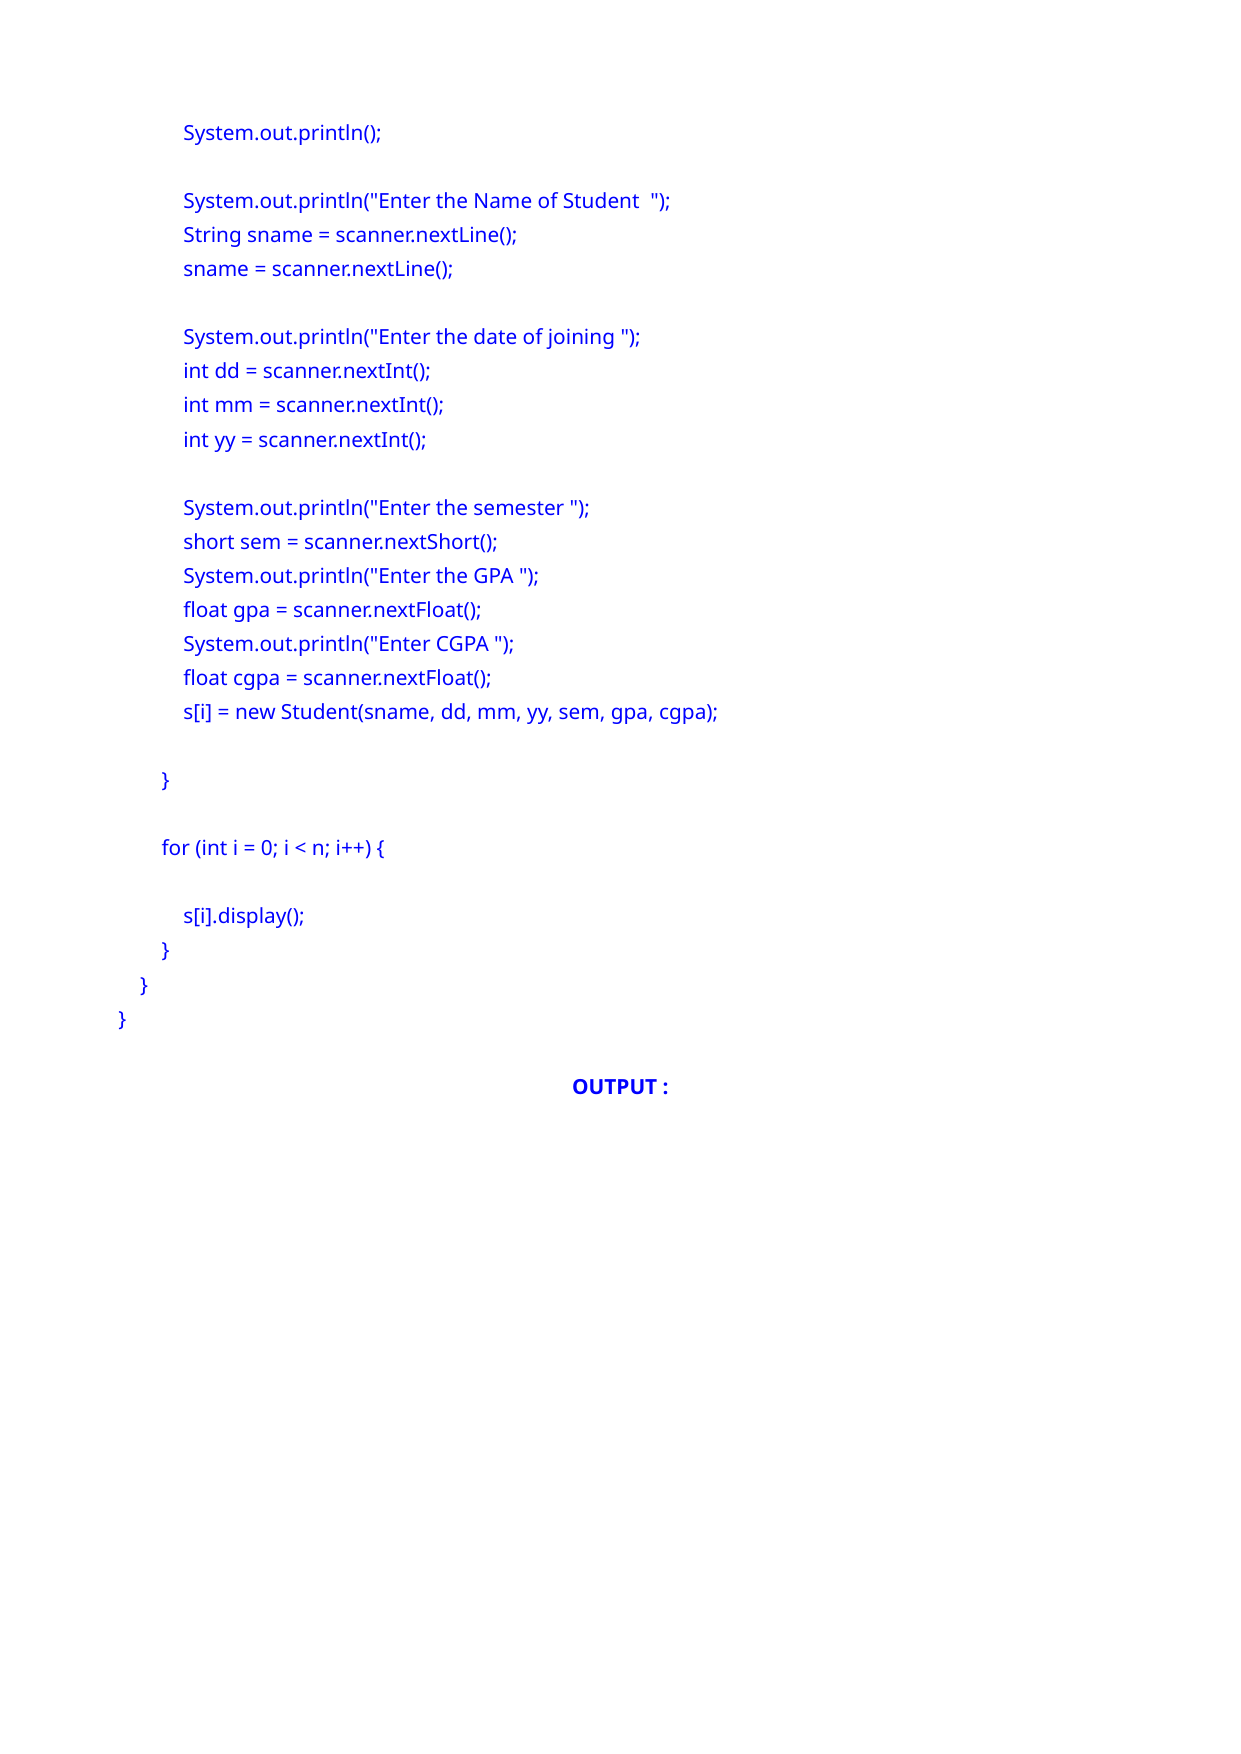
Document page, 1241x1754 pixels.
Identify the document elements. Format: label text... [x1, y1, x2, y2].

text float gpa = scanner.nextFloat(); [118, 595, 1122, 623]
text System.out.println("Enter the semester "); [118, 493, 1122, 521]
text } [118, 765, 1122, 794]
text System.out.println(); [118, 118, 1122, 147]
text } [118, 970, 1122, 998]
text System.out.println("Enter CGPA "); [118, 629, 1122, 657]
text short sem = scanner.nextShort(); [118, 527, 1122, 555]
text String sname = scanner.nextLine(); [118, 220, 1122, 249]
text System.out.println("Enter the date of joining "); [118, 322, 1122, 351]
text s[i] = new Student(sname, dd, mm, yy, sem, gpa, cgpa); [118, 697, 1122, 726]
text } [118, 936, 1122, 964]
text System.out.println("Enter the GPA "); [118, 561, 1122, 589]
text } [118, 1004, 1122, 1032]
text int mm = scanner.nextInt(); [118, 391, 1122, 419]
text float cgpa = scanner.nextFloat(); [118, 663, 1122, 692]
text s[i].display(); [118, 902, 1122, 930]
text OUTPUT : [118, 1072, 1122, 1100]
text sname = scanner.nextLine(); [118, 254, 1122, 283]
text System.out.println("Enter the Name of Student "); [118, 186, 1122, 215]
text for (int i = 0; i < n; i++) { [118, 833, 1122, 862]
text int dd = scanner.nextInt(); [118, 357, 1122, 385]
text int yy = scanner.nextInt(); [118, 425, 1122, 453]
